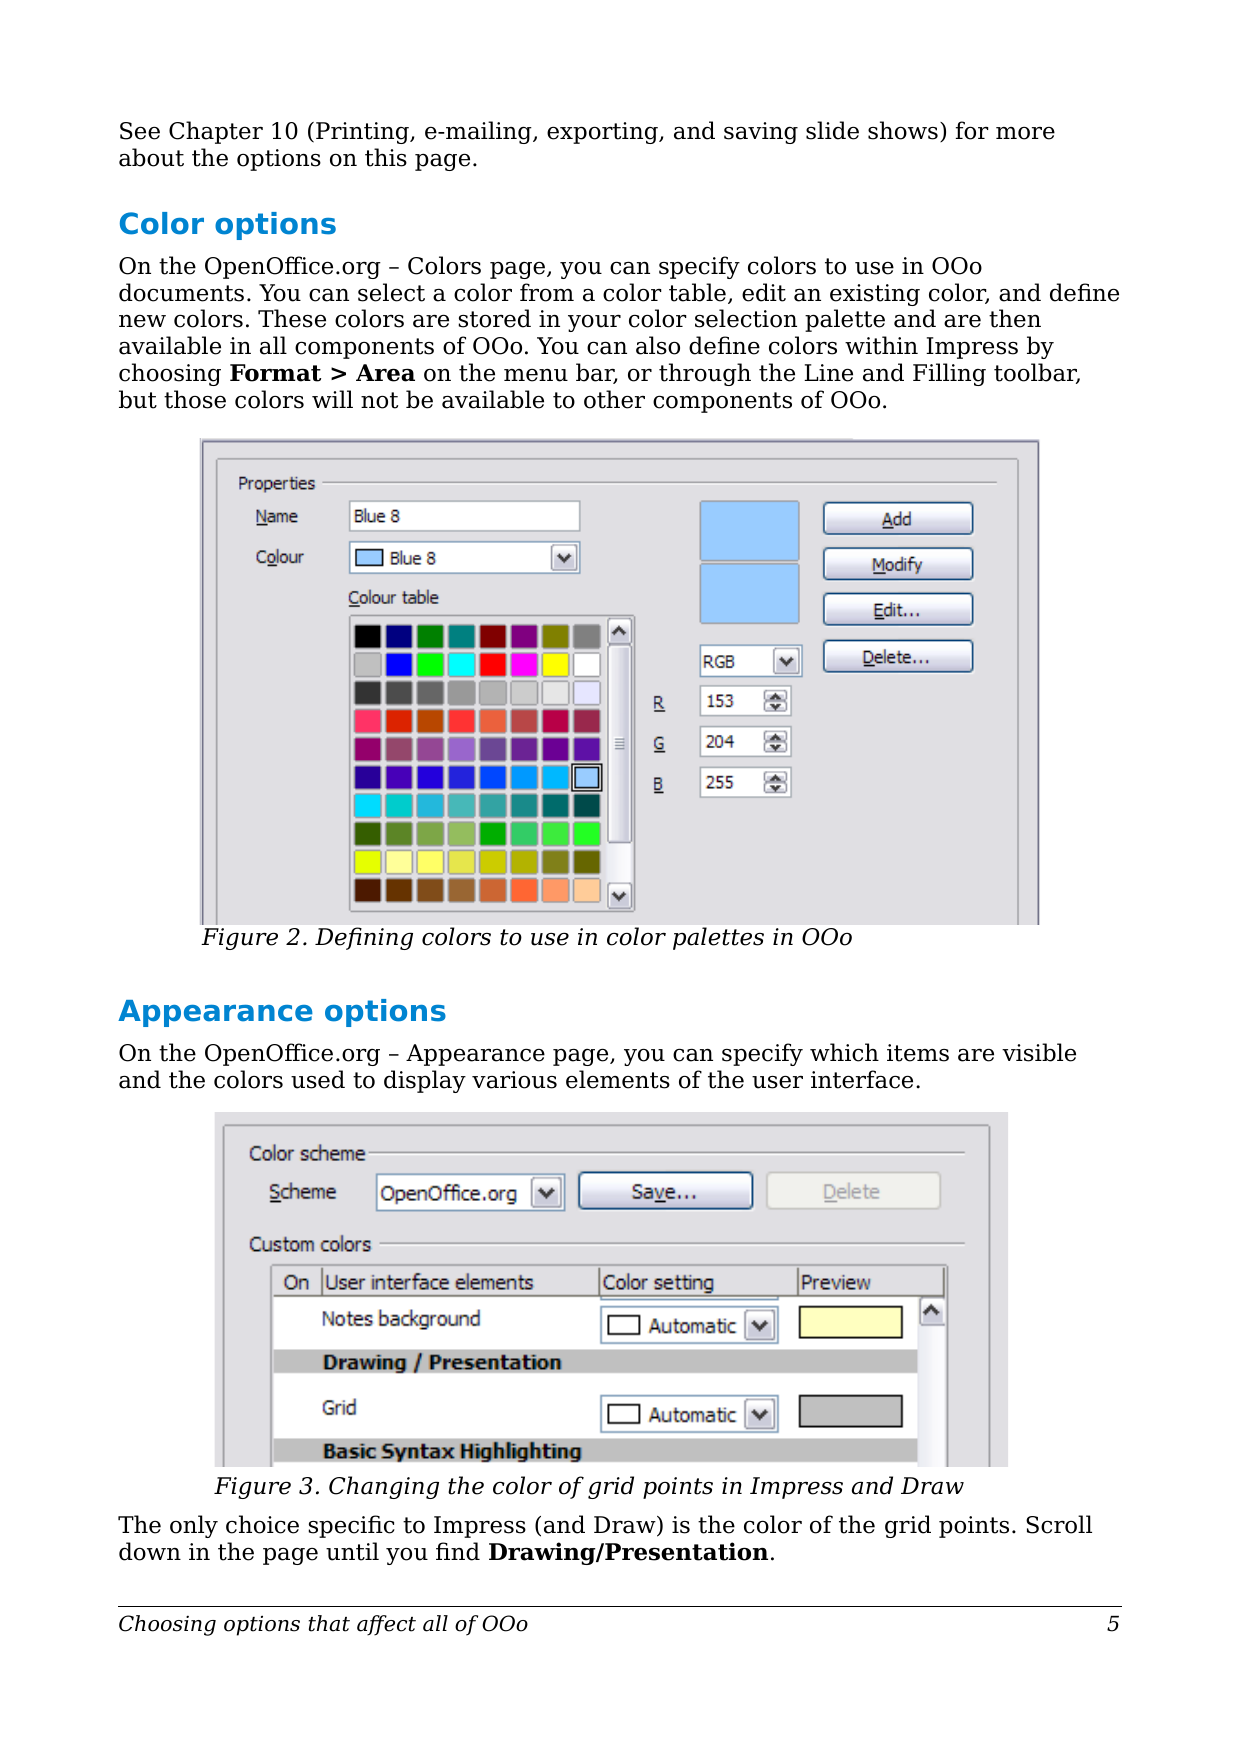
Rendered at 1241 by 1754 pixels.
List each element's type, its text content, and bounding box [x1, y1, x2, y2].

subtitle Color options [118, 207, 1122, 241]
picture [214, 1112, 1009, 1467]
text Figure 3. Changing the color of grid points in Impress and Draw [214, 1473, 1026, 1499]
subtitle Appearance options [118, 994, 1122, 1028]
text The only choice specific to Impress (and Draw) is the color of the grid points. Scroll down in the page until you find Drawing/Presentation. [118, 1512, 1122, 1566]
text See Chapter 10 (Printing, e-mailing, exporting, and saving slide shows) for more about the options on this page. [118, 118, 1122, 171]
picture [199, 438, 1041, 925]
list On the OpenOffice.org – Appearance page, you can specify which items are visible and the colors used to display various elements of the user interface. [118, 1040, 1122, 1094]
text Figure 2. Defining colors to use in color palettes in OOo [202, 925, 1038, 951]
text On the OpenOffice.org – Colors page, you can specify colors to use in OOo documents. You can select a color from a color table, edit an existing color, and define new colors. These colors are stored in your color selection palette and are then available in all components of OOo. You can also define colors within Impress by choosing Format > Area on the menu bar, or through the Line and Filling toolbar, but those colors will not be available to other components of OOo. [118, 253, 1122, 414]
